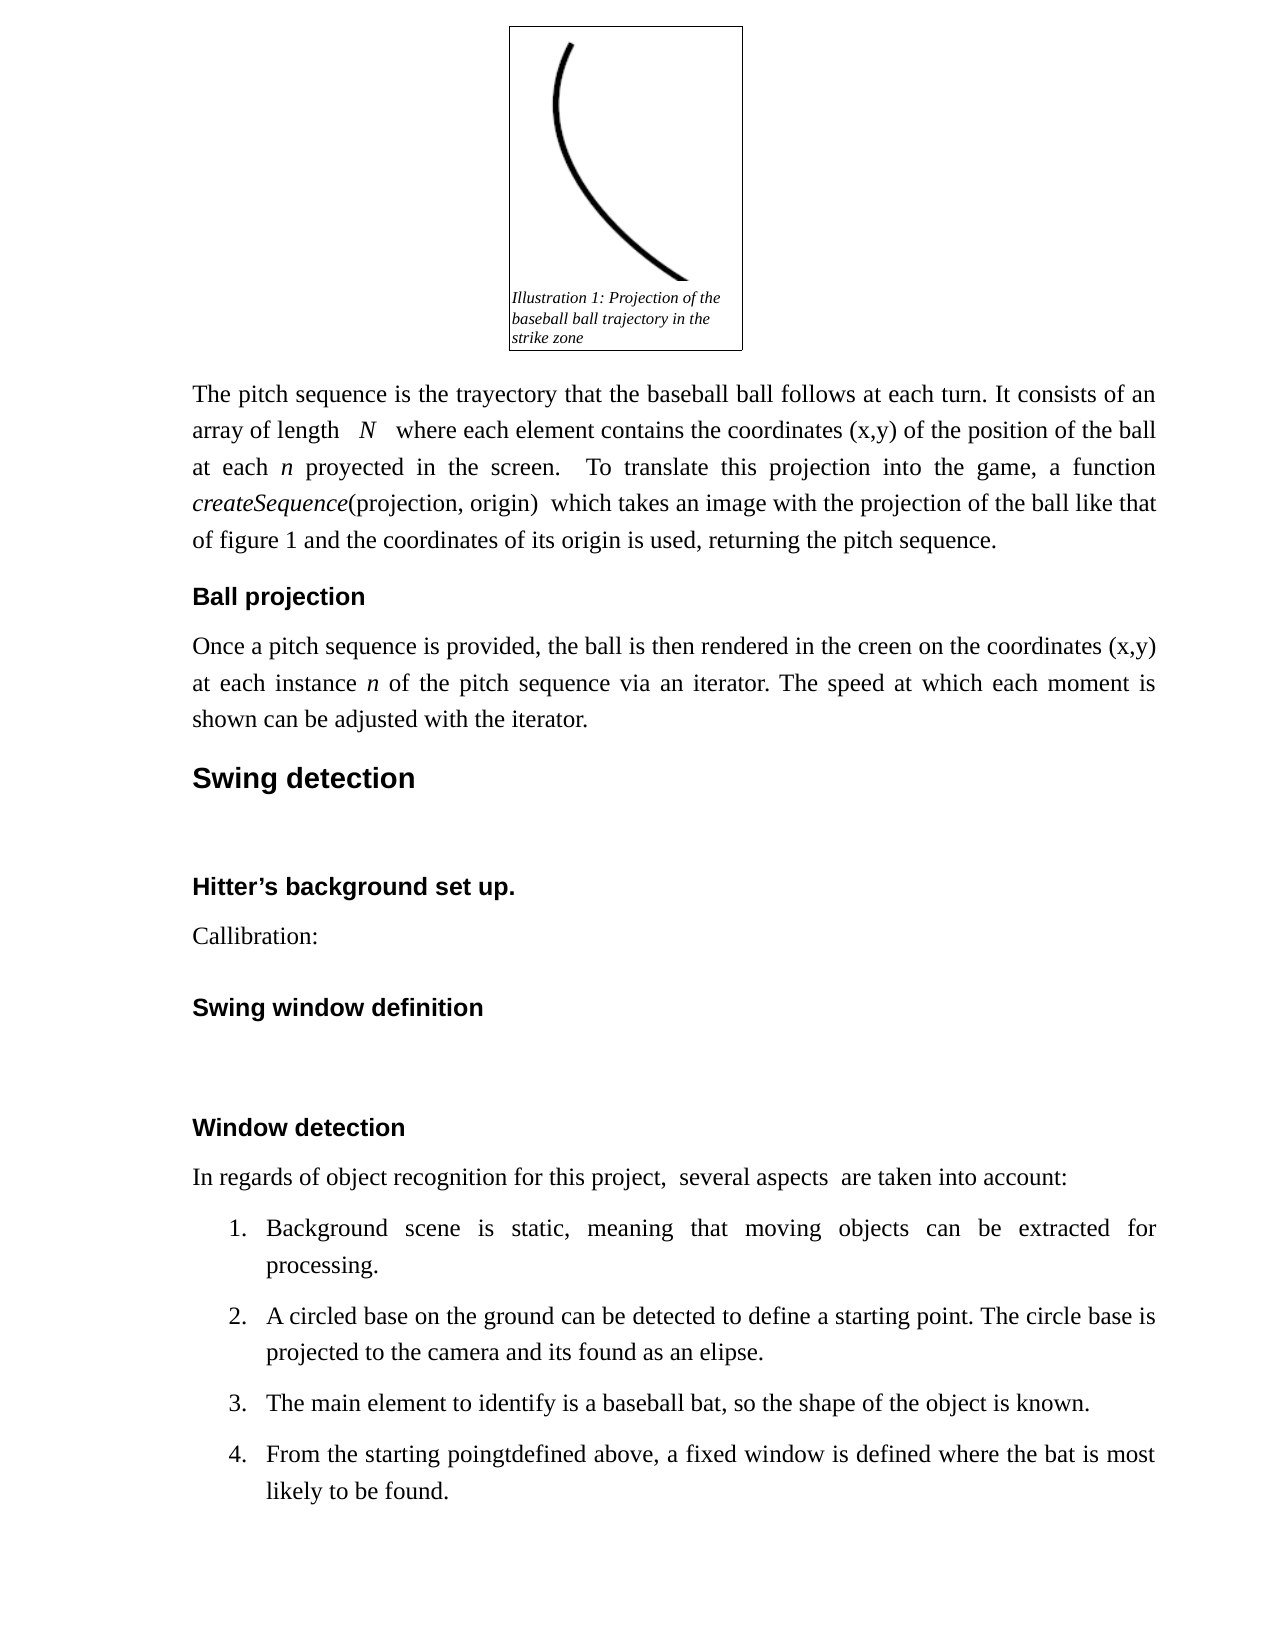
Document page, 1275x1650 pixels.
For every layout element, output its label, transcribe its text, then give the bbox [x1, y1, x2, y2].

text Callibration: [192, 915, 1157, 951]
list A circled base on the ground can be detected to define a starting point. The circle base is projected to the camera and its found as an elipse. [228, 1295, 1157, 1368]
subtitle Window detection [192, 1108, 1157, 1144]
list The main element to identify is a baseball bat, so the shape of the object is known. [228, 1383, 1157, 1419]
list Background scene is static, meaning that moving objects can be extracted for processing. [228, 1208, 1157, 1281]
subtitle Swing detection [192, 760, 1157, 796]
text In regards of object recognition for this project, several aspects are taken into account: [192, 1157, 1157, 1193]
text The pitch sequence is the trayectory that the baseball ball follows at each turn. It consists of an array of lengthwhere each element contains the coordinates (x,y) of the position of the ball at each n proyected in the screen. To translate this projection into the game, a function createSequence(projection, origin) which takes an image with the projection of the ball like that of figure 1 and the coordinates of its origin is used, returning the pitch sequence. [192, 373, 1157, 556]
subtitle Ball projection [192, 576, 1157, 613]
subtitle Hitter’s background set up. [192, 866, 1157, 902]
subtitle Swing window definition [192, 987, 1157, 1023]
text Once a pitch sequence is provided, the ball is then rendered in the creen on the coordinates (x,y) at each instance n of the pitch sequence via an iterator. The speed at which each moment is shown can be adjusted with the iterator. [192, 625, 1157, 735]
text Illustration 1: Projection of the baseball ball trajectory in the strike zone [512, 42, 739, 347]
picture [514, 33, 738, 281]
list From the starting poingtdefined above, a fixed window is defined where the bat is most likely to be found. [228, 1434, 1157, 1507]
